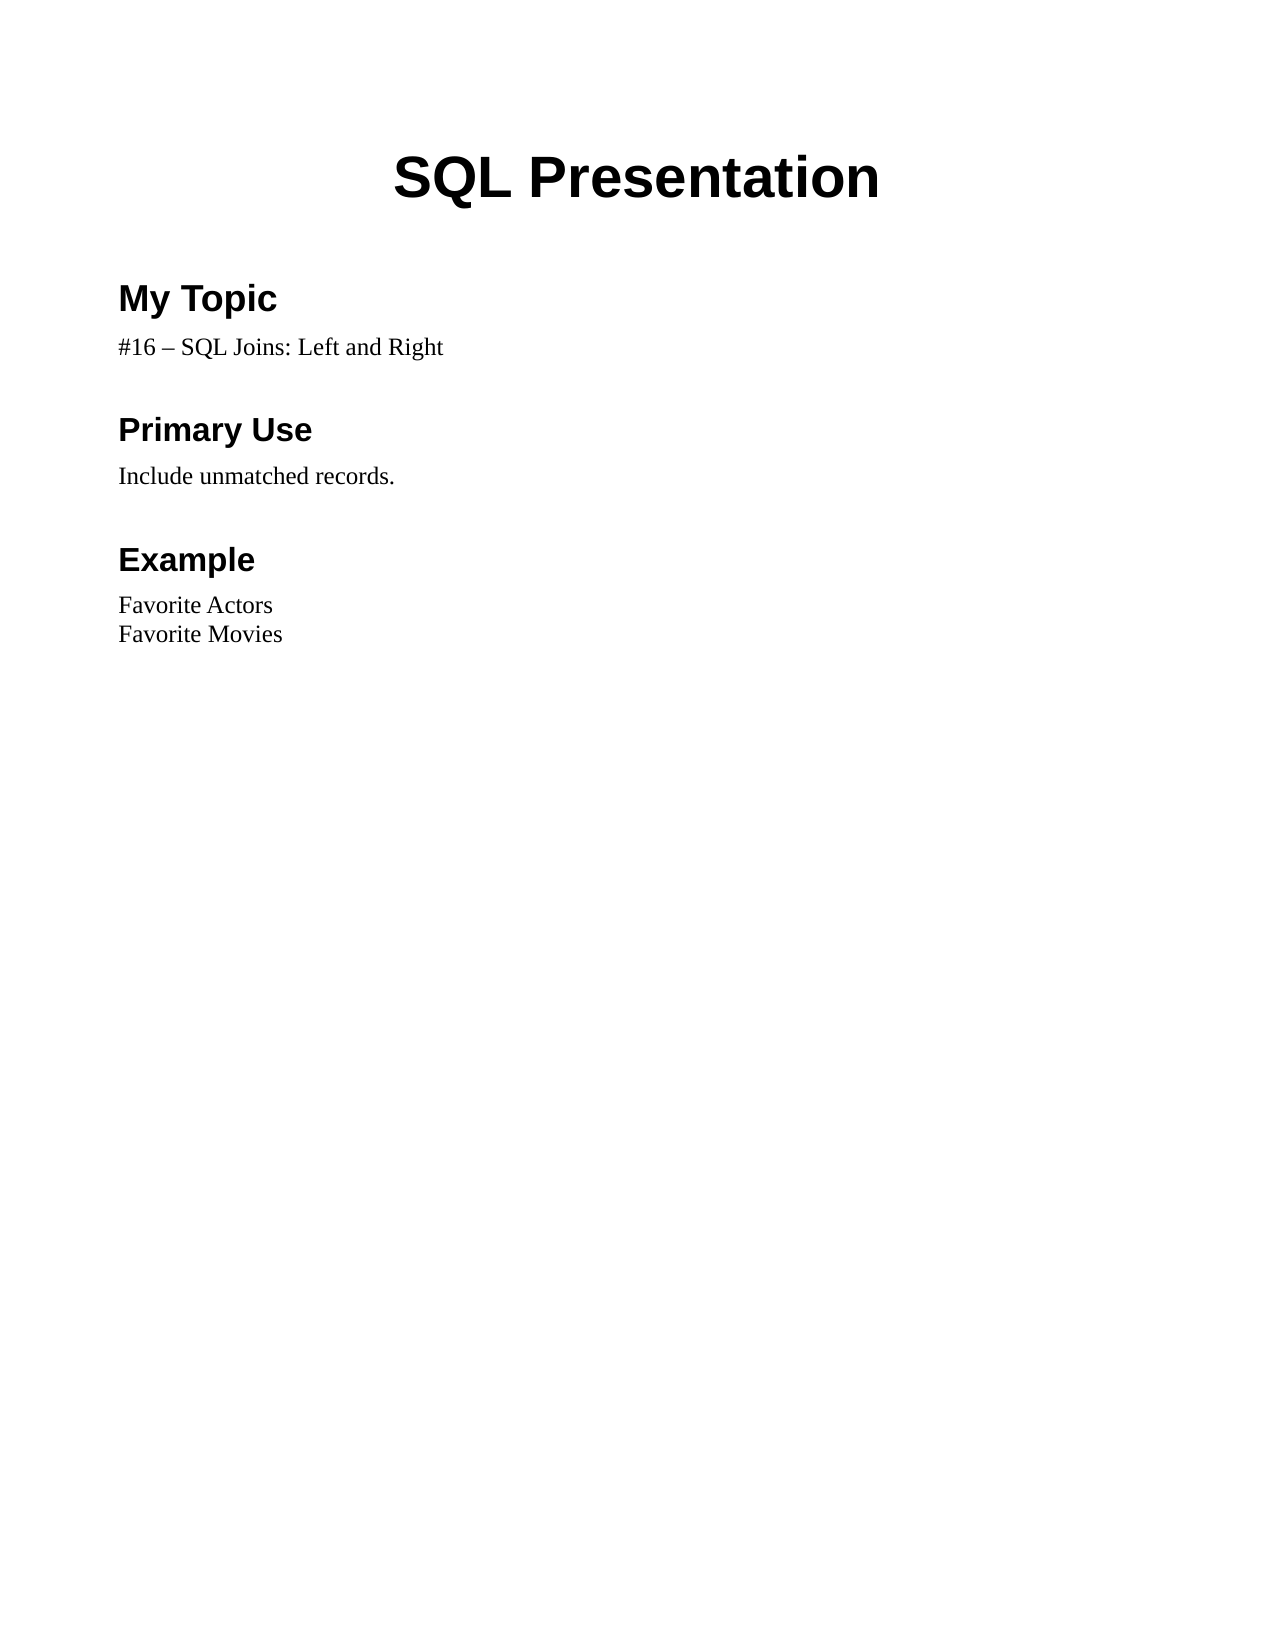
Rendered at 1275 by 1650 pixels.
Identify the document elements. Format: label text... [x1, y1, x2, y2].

subtitle Primary Use [118, 410, 1157, 449]
subtitle My Topic [118, 276, 1157, 319]
title SQL Presentation [118, 143, 1157, 210]
text Favorite Actors [118, 591, 1157, 619]
text #16 – SQL Joins: Left and Right [118, 332, 1157, 361]
text Favorite Movies [118, 619, 1157, 648]
subtitle Example [118, 540, 1157, 578]
text Include unmatched records. [118, 461, 1157, 490]
